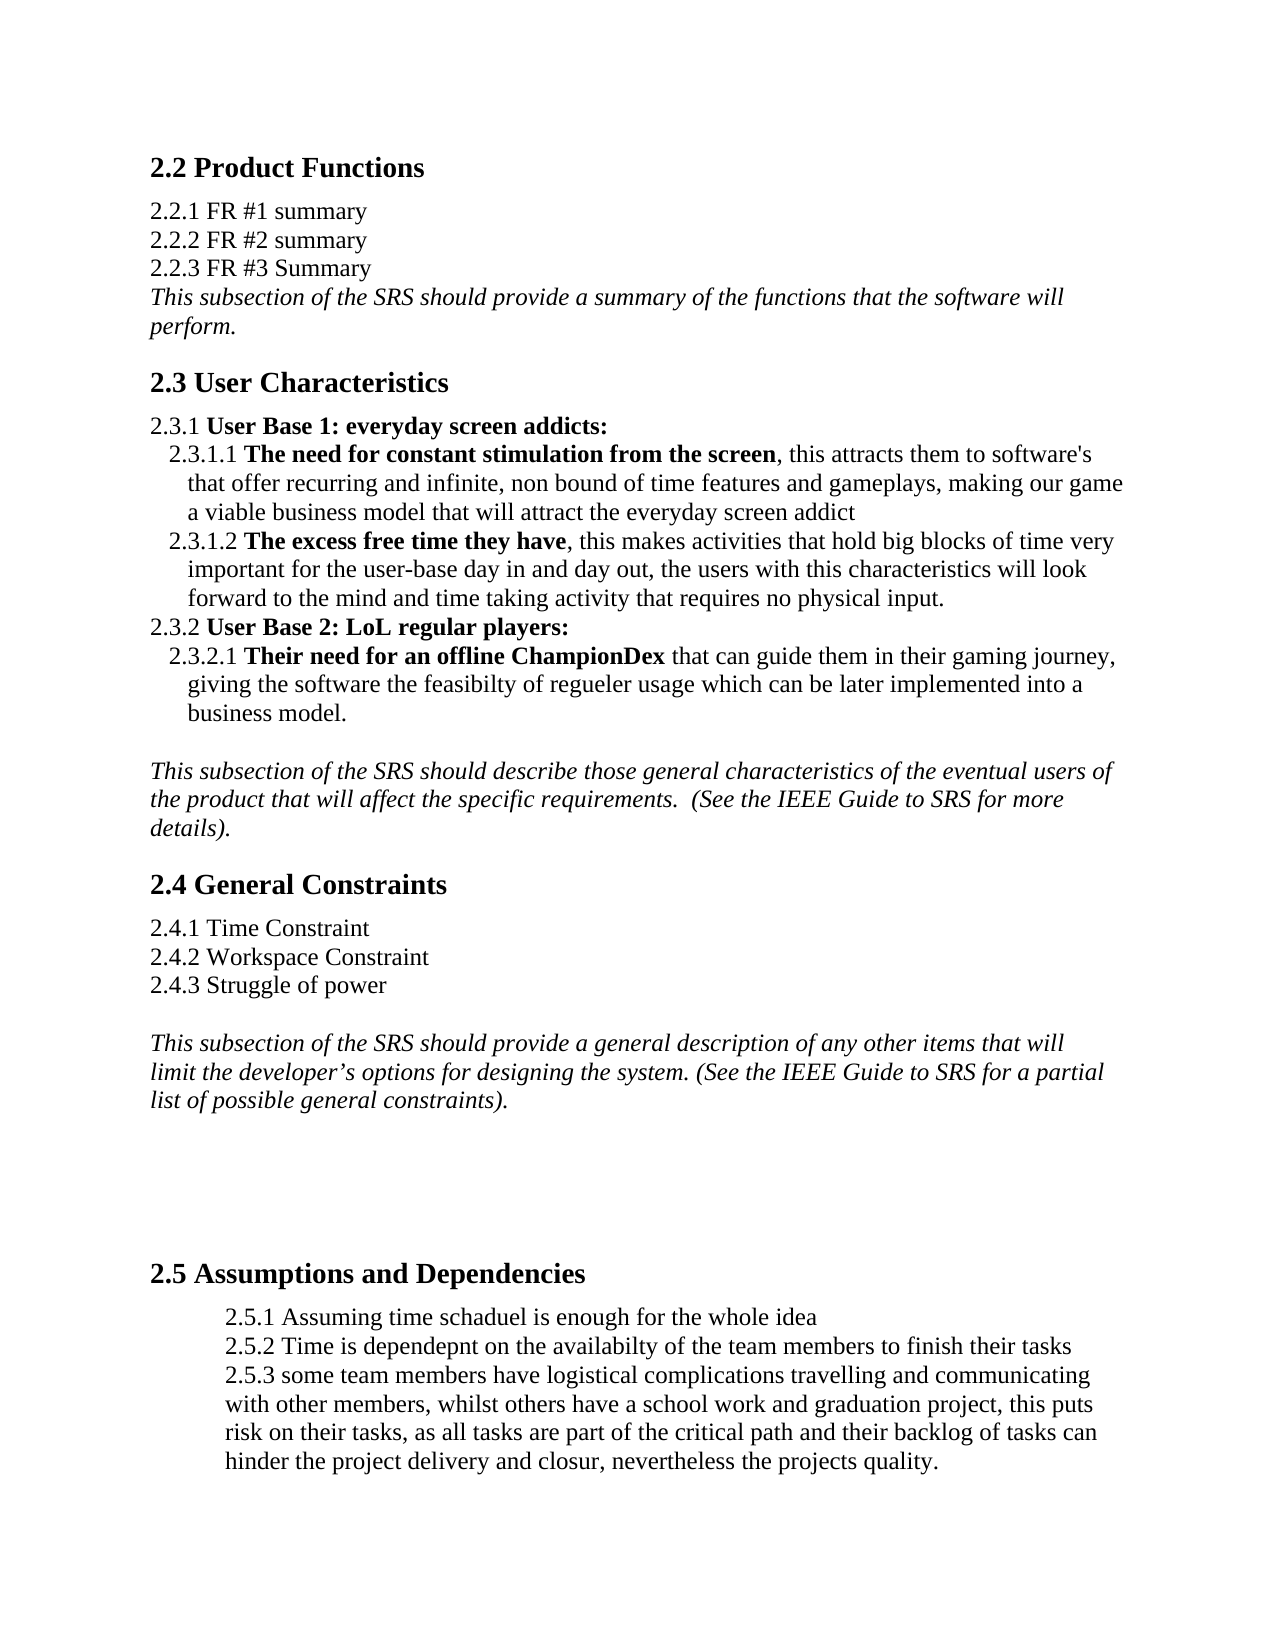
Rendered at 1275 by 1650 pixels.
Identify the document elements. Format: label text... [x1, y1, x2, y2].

list 2.5.2 Time is dependepnt on the availabilty of the team members to finish their tasks [187, 1331, 1125, 1360]
text 2.3.1.1 The need for constant stimulation from the screen, this attracts them to software's that offer recurring and infinite, non bound of time features and gameplays, making our game a viable business model that will attract the everyday screen addict [150, 439, 1125, 526]
text 2.4.2 Workspace Constraint [150, 942, 1125, 971]
subtitle 2.4 General Constraints [150, 867, 1125, 901]
text This subsection of the SRS should describe those general characteristics of the eventual users of the product that will affect the specific requirements. (See the IEEE Guide to SRS for more details). [150, 756, 1125, 842]
text 2.3.2 User Base 2: LoL regular players: [150, 612, 1125, 641]
text limit the developer’s options for designing the system. (See the IEEE Guide to SRS for a partial list of possible general constraints). [150, 1057, 1125, 1114]
list 2.5.1 Assuming time schaduel is enough for the whole idea [187, 1302, 1125, 1331]
subtitle 2.2 Product Functions [150, 150, 1125, 183]
text 2.2.3 FR #3 Summary [150, 253, 1125, 282]
text 2.4.3 Struggle of power [150, 971, 1125, 999]
text This subsection of the SRS should provide a general description of any other items that will [150, 1028, 1125, 1057]
text 2.3.1.2 The excess free time they have, this makes activities that hold big blocks of time very important for the user-base day in and day out, the users with this characteristics will look forward to the mind and time taking activity that requires no physical input. [150, 526, 1125, 612]
subtitle 2.3 User Characteristics [150, 365, 1125, 398]
subtitle 2.5 Assumptions and Dependencies [150, 1256, 1125, 1290]
text 2.3.1 User Base 1: everyday screen addicts: [150, 411, 1125, 439]
text This subsection of the SRS should provide a summary of the functions that the software will perform. [150, 282, 1125, 340]
text 2.3.2.1 Their need for an offline ChampionDex that can guide them in their gaming journey, giving the software the feasibilty of regueler usage which can be later implemented into a business model. [150, 641, 1125, 727]
text 2.2.1 FR #1 summary 2.2.2 FR #2 summary [150, 196, 1125, 253]
text 2.4.1 Time Constraint [150, 913, 1125, 942]
list 2.5.3 some team members have logistical complications travelling and communicating with other members, whilst others have a school work and graduation project, this puts risk on their tasks, as all tasks are part of the critical path and their backlog of tasks can hinder the project delivery and closur, nevertheless the projects quality. [187, 1360, 1125, 1475]
